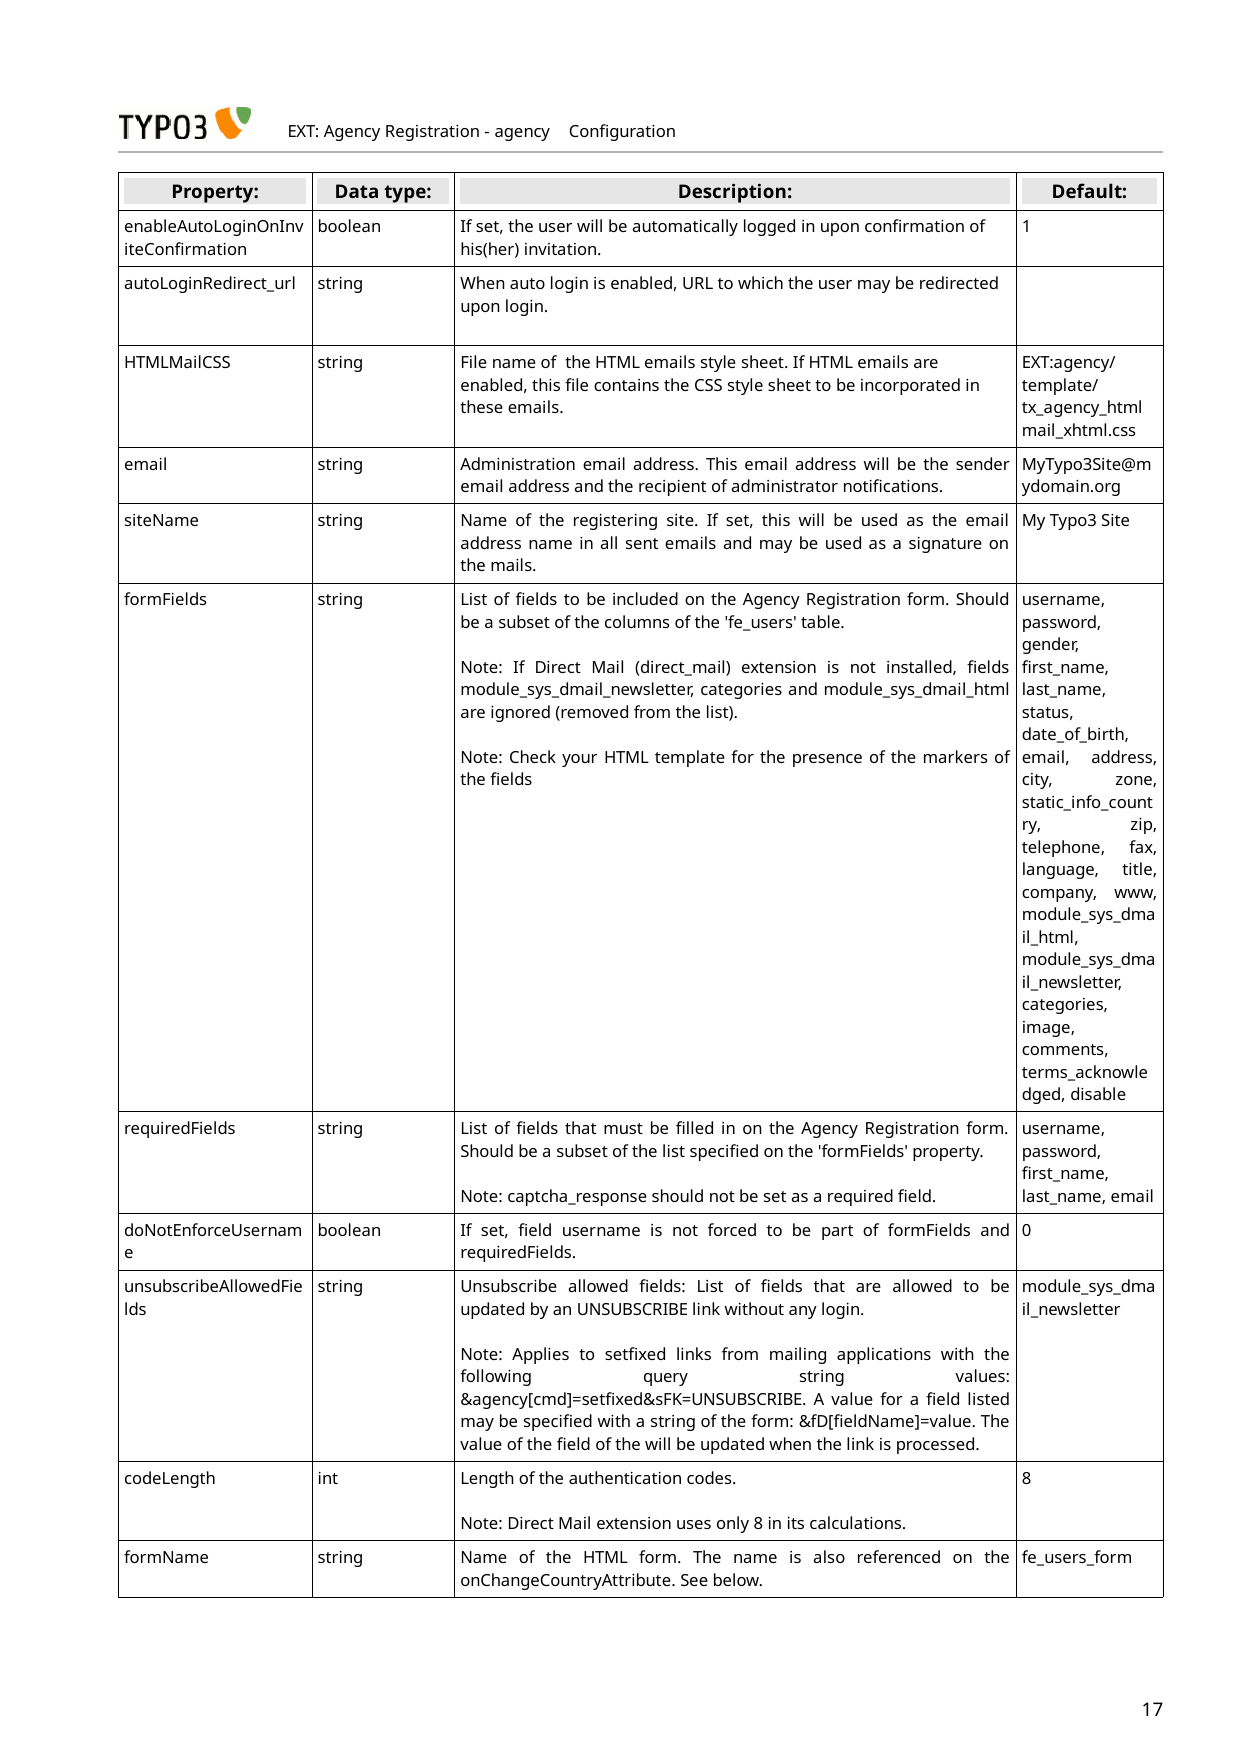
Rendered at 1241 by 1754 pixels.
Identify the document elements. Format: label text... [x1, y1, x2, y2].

table_header Description: [455, 173, 1016, 209]
table_cell My Typo3 Site [1017, 504, 1163, 582]
table_header Data type: [313, 173, 454, 209]
table_cell HTMLMailCSS [119, 346, 312, 447]
table_cell email [119, 448, 312, 503]
table_cell module_sys_dmail_newsletter [1017, 1271, 1163, 1461]
table_cell MyTypo3Site@mydomain.org [1017, 448, 1163, 503]
table_cell 1 [1017, 211, 1163, 266]
table_cell Name of the registering site. If set, this will be used as the email address name in all sent emails and may be used as a signature on the mails. [455, 504, 1016, 582]
table_cell 0 [1017, 1214, 1163, 1269]
table_cell enableAutoLoginOnInviteConfirmation [119, 211, 312, 266]
table_cell int [313, 1462, 454, 1540]
table_cell fe_users_form [1017, 1541, 1163, 1597]
table_cell EXT:agency/template/tx_agency_htmlmail_xhtml.css [1017, 346, 1163, 447]
table_cell Name of the HTML form. The name is also referenced on the onChangeCountryAttribute. See below. [455, 1541, 1016, 1597]
table_cell string [313, 504, 454, 582]
picture [118, 106, 254, 139]
table_cell codeLength [119, 1462, 312, 1540]
table_header Property: [119, 173, 312, 209]
table_cell string [313, 267, 454, 345]
table_cell File name of the HTML emails style sheet. If HTML emails are enabled, this file contains the CSS style sheet to be incorporated in these emails. [455, 346, 1016, 447]
table_cell List of fields that must be filled in on the Agency Registration form. Should be a subset of the list specified on the 'formFields' property. Note: captcha_response should not be set as a required field. [455, 1112, 1016, 1213]
table_cell Unsubscribe allowed fields: List of fields that are allowed to be updated by an UNSUBSCRIBE link without any login. Note: Applies to setfixed links from mailing applications with the following query string values: &agency[cmd]=setfixed&sFK=UNSUBSCRIBE. A value for a field listed may be specified with a string of the form: &fD[fieldName]=value. The value of the field of the will be updated when the link is processed. [455, 1271, 1016, 1461]
table_cell Administration email address. This email address will be the sender email address and the recipient of administrator notifications. [455, 448, 1016, 503]
table_cell string [313, 1271, 454, 1461]
table_cell string [313, 584, 454, 1111]
table_cell boolean [313, 1214, 454, 1269]
table_cell string [313, 1112, 454, 1213]
table_cell formName [119, 1541, 312, 1597]
table_cell siteName [119, 504, 312, 582]
table_cell formFields [119, 584, 312, 1111]
table_cell List of fields to be included on the Agency Registration form. Should be a subset of the columns of the 'fe_users' table. Note: If Direct Mail (direct_mail) extension is not installed, fields module_sys_dmail_newsletter, categories and module_sys_dmail_html are ignored (removed from the list). Note: Check your HTML template for the presence of the markers of the fields [455, 584, 1016, 1111]
table_cell unsubscribeAllowedFields [119, 1271, 312, 1461]
table_cell If set, the user will be automatically logged in upon confirmation of his(her) invitation. [455, 211, 1016, 266]
table_cell string [313, 346, 454, 447]
table_cell string [313, 1541, 454, 1597]
table_cell boolean [313, 211, 454, 266]
table_cell If set, field username is not forced to be part of formFields and requiredFields. [455, 1214, 1016, 1269]
table_cell [1017, 267, 1163, 345]
table_cell Length of the authentication codes. Note: Direct Mail extension uses only 8 in its calculations. [455, 1462, 1016, 1540]
table_cell 8 [1017, 1462, 1163, 1540]
table_header Default: [1017, 173, 1163, 209]
table_cell autoLoginRedirect_url [119, 267, 312, 345]
table_cell requiredFields [119, 1112, 312, 1213]
table_cell doNotEnforceUsername [119, 1214, 312, 1269]
table_cell username, password, gender, first_name, last_name, status, date_of_birth, email, address, city, zone, static_info_country, zip, telephone, fax, language, title, company, www, module_sys_dmail_html, module_sys_dmail_newsletter, categories, image, comments, terms_acknowledged, disable [1017, 584, 1163, 1111]
table_cell username, password, first_name, last_name, email [1017, 1112, 1163, 1213]
table_cell When auto login is enabled, URL to which the user may be redirected upon login. [455, 267, 1016, 345]
table_cell string [313, 448, 454, 503]
